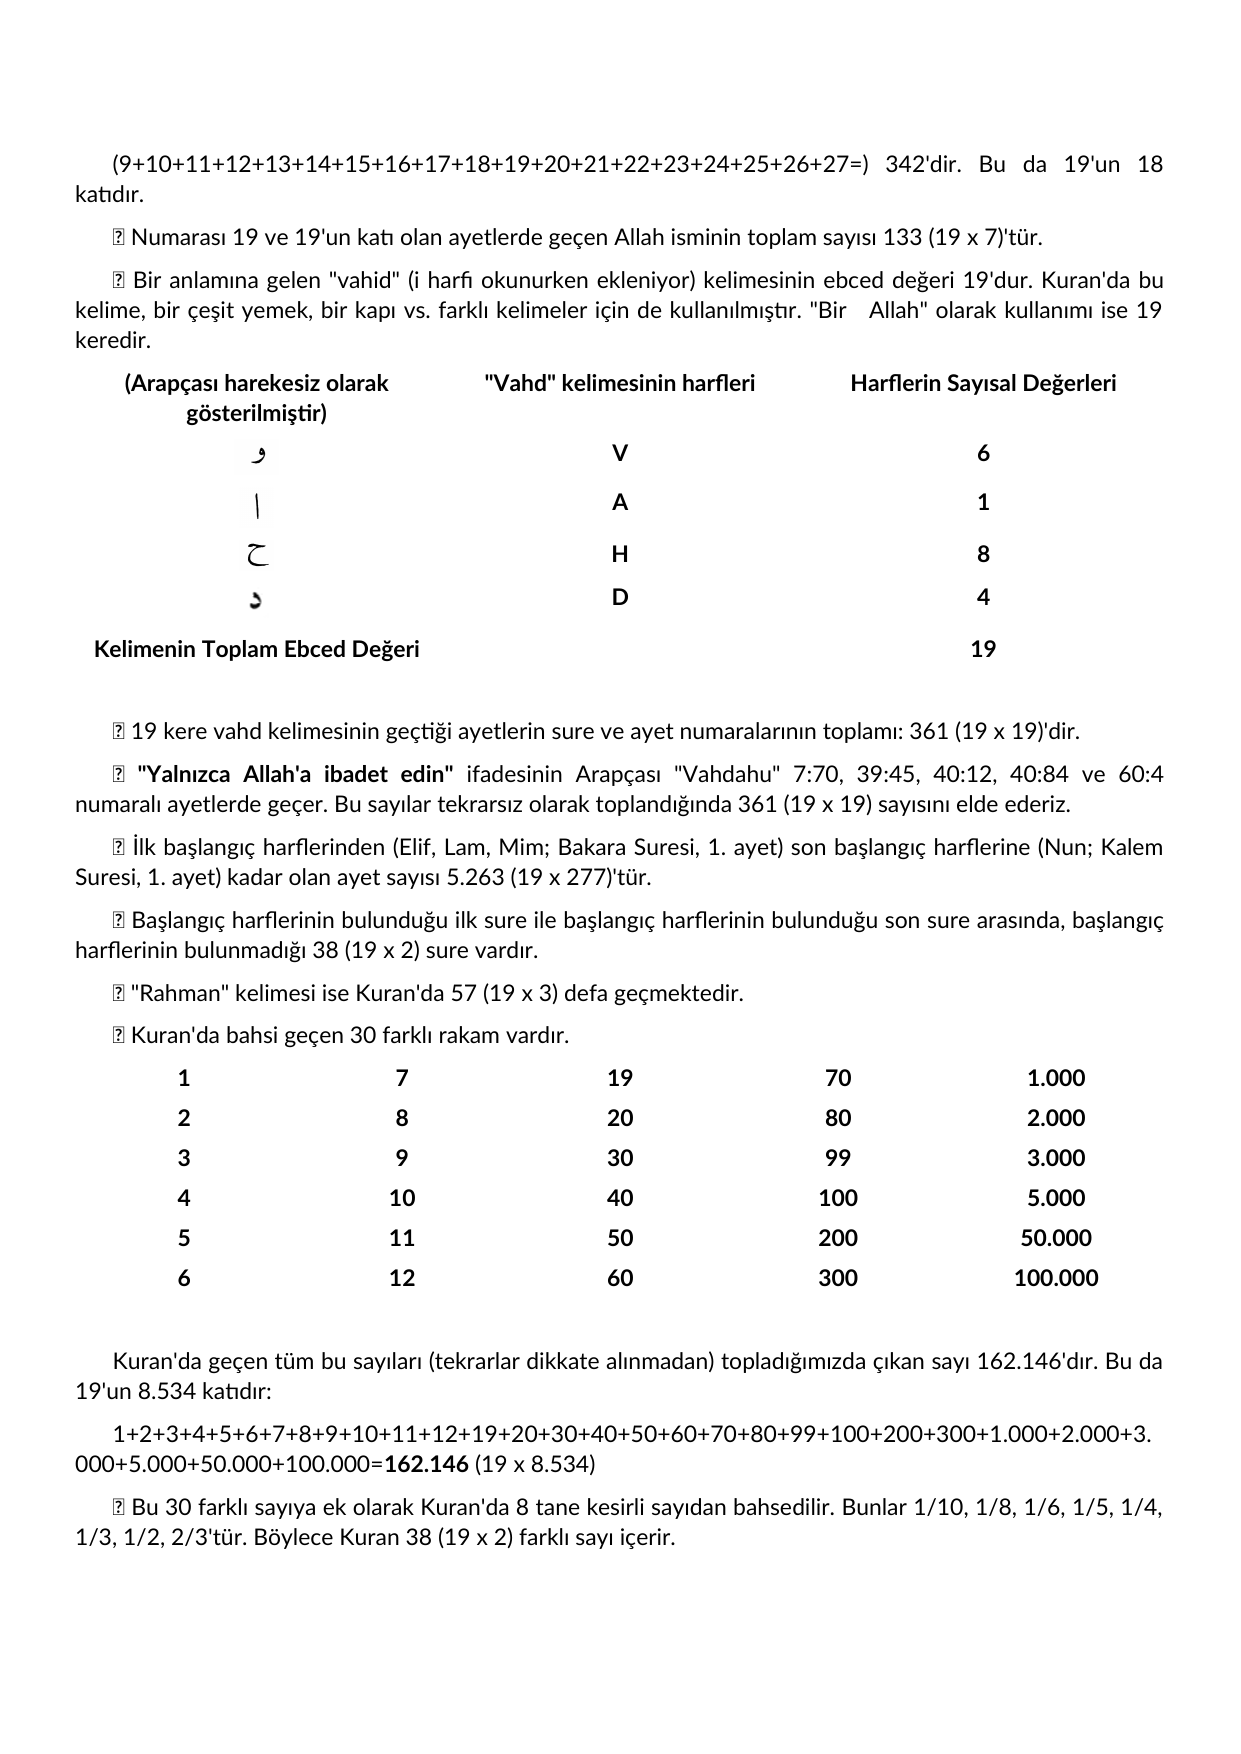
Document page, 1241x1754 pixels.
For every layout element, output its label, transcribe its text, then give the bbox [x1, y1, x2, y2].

text  "Yalnızca Allah'a ibadet edin" ifadesinin Arapçası "Vahdahu" 7:70, 39:45, 40:12, 40:84 ve 60:4 numaralı ayetlerde geçer. Bu sayılar tekrarsız olarak toplandığında 361 (19 x 19) sayısını elde ederiz. [75, 760, 1165, 818]
text  İlk başlangıç harflerinden (Elif, Lam, Mim; Bakara Suresi, 1. ayet) son başlangıç harflerine (Nun; Kalem Suresi, 1. ayet) kadar olan ayet sayısı 5.263 (19 x 277)'tür. [75, 833, 1165, 891]
table_header (Arapçası harekesiz olarak gösterilmiştir) [75, 369, 438, 439]
table_cell [438, 635, 802, 674]
text  Başlangıç harflerinin bulunduğu ilk sure ile başlangıç harflerinin bulunduğu son sure arasında, başlangıç harflerinin bulunmadığı 38 (19 x 2) sure vardır. [75, 906, 1165, 963]
picture [238, 583, 275, 622]
table_cell Kelimenin Toplam Ebced Değeri [75, 635, 438, 674]
table_cell 3.000 [947, 1144, 1165, 1184]
table_cell 8 [802, 540, 1165, 583]
table_cell [75, 583, 438, 634]
table_cell 1 [802, 488, 1165, 540]
table_cell 50 [511, 1224, 729, 1264]
table_header 70 [729, 1064, 947, 1104]
text  Bu 30 farklı sayıya ek olarak Kuran'da 8 tane kesirli sayıdan bahsedilir. Bunlar 1/10, 1/8, 1/6, 1/5, 1/4, 1/3, 1/2, 2/3'tür. Böylece Kuran 38 (19 x 2) farklı sayı içerir. [75, 1493, 1165, 1550]
table_cell 200 [729, 1224, 947, 1264]
table_cell 11 [293, 1224, 511, 1264]
picture [234, 439, 279, 475]
table_cell 20 [511, 1104, 729, 1144]
table_header 7 [293, 1064, 511, 1104]
table_header "Vahd" kelimesinin harfleri [438, 369, 802, 439]
table_header 1.000 [947, 1064, 1165, 1104]
table_cell 40 [511, 1184, 729, 1224]
table_cell 6 [75, 1264, 293, 1304]
table_header 1 [75, 1064, 293, 1104]
table_cell 300 [729, 1264, 947, 1304]
table_cell 12 [293, 1264, 511, 1304]
picture [239, 540, 274, 571]
table_cell 5 [75, 1224, 293, 1264]
text  19 kere vahd kelimesinin geçtiği ayetlerin sure ve ayet numaralarının toplamı: 361 (19 x 19)'dir. [75, 717, 1165, 745]
table_header Harflerin Sayısal Değerleri [802, 369, 1165, 439]
table_cell 10 [293, 1184, 511, 1224]
table_cell 5.000 [947, 1184, 1165, 1224]
table_cell 60 [511, 1264, 729, 1304]
text  Bir anlamına gelen "vahid" (i harfi okunurken ekleniyor) kelimesinin ebced değeri 19'dur. Kuran'da bu kelime, bir çeşit yemek, bir kapı vs. farklı kelimeler için de kullanılmıştır. "Bir Allah" olarak kullanımı ise 19 keredir. [75, 266, 1165, 353]
table_cell [75, 488, 438, 540]
table_cell 30 [511, 1144, 729, 1184]
table_cell H [438, 540, 802, 583]
table_cell 3 [75, 1144, 293, 1184]
table_header 19 [511, 1064, 729, 1104]
table_cell 19 [802, 635, 1165, 674]
table_cell 8 [293, 1104, 511, 1144]
table_cell 80 [729, 1104, 947, 1144]
table_cell V [438, 439, 802, 487]
table_cell [75, 540, 438, 583]
text 1+2+3+4+5+6+7+8+9+10+11+12+19+20+30+40+50+60+70+80+99+100+200+300+1.000+2.000+3.000+5.000+50.000+100.000=162.146 (19 x 8.534) [75, 1420, 1165, 1477]
table_cell 4 [802, 583, 1165, 634]
picture [239, 487, 274, 528]
table_cell 2.000 [947, 1104, 1165, 1144]
table_cell D [438, 583, 802, 634]
table_cell A [438, 488, 802, 540]
text Kuran'da geçen tüm bu sayıları (tekrarlar dikkate alınmadan) topladığımızda çıkan sayı 162.146'dır. Bu da 19'un 8.534 katıdır: [75, 1347, 1165, 1404]
table_cell 6 [802, 439, 1165, 487]
table_cell 9 [293, 1144, 511, 1184]
text  Numarası 19 ve 19'un katı olan ayetlerde geçen Allah isminin toplam sayısı 133 (19 x 7)'tür. [75, 223, 1165, 250]
table_cell 50.000 [947, 1224, 1165, 1264]
text  "Rahman" kelimesi ise Kuran'da 57 (19 x 3) defa geçmektedir. [75, 979, 1165, 1006]
table_cell 100.000 [947, 1264, 1165, 1304]
table_cell 100 [729, 1184, 947, 1224]
text (9+10+11+12+13+14+15+16+17+18+19+20+21+22+23+24+25+26+27=) 342'dir. Bu da 19'un 18 katıdır. [75, 150, 1165, 208]
table_cell [75, 439, 438, 487]
text  Kuran'da bahsi geçen 30 farklı rakam vardır. [75, 1021, 1165, 1049]
table_cell 4 [75, 1184, 293, 1224]
table_cell 2 [75, 1104, 293, 1144]
table_cell 99 [729, 1144, 947, 1184]
